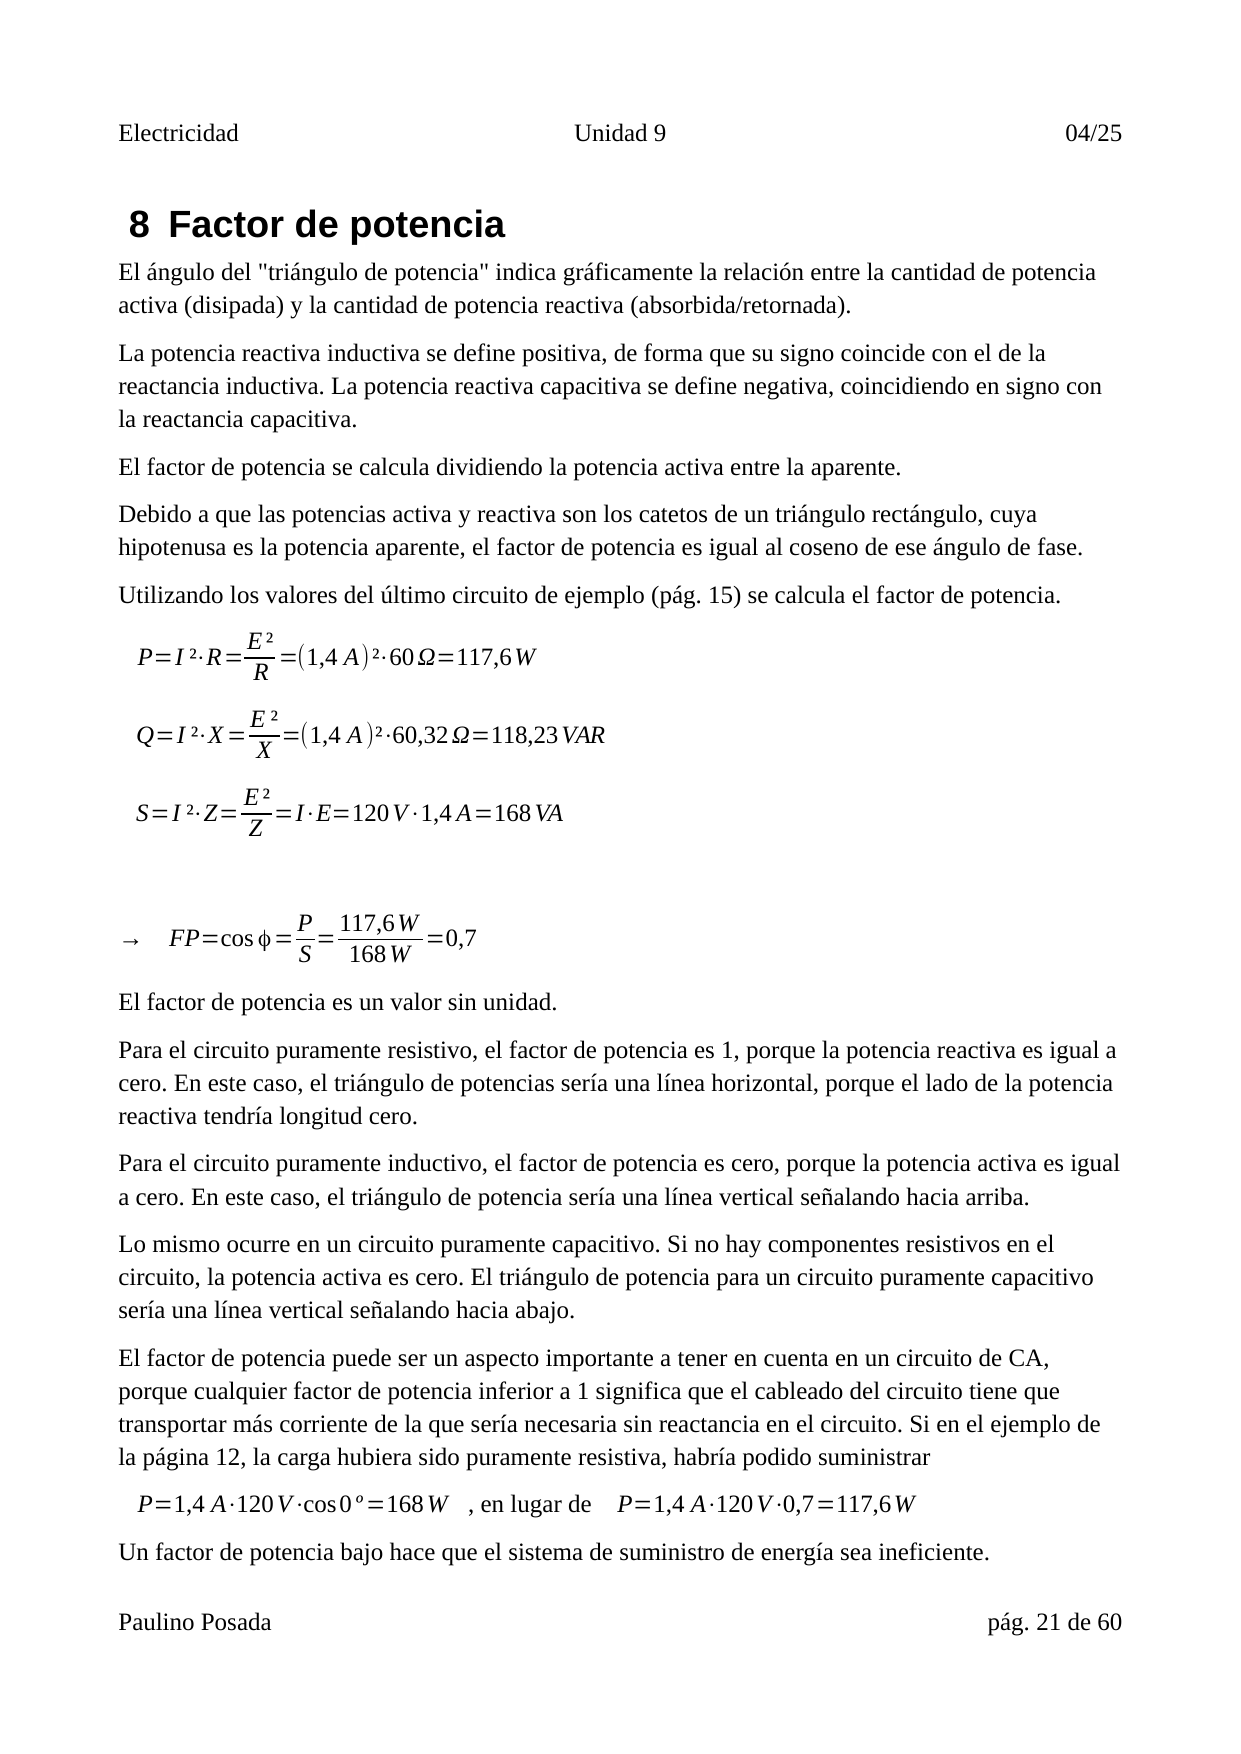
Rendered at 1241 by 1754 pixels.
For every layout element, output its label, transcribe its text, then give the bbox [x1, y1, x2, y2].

text Utilizando los valores del último circuito de ejemplo (pág. 15) se calcula el factor de potencia. [118, 580, 1122, 609]
text , en lugar de [118, 1489, 1122, 1518]
text El ángulo del "triángulo de potencia" indica gráficamente la relación entre la cantidad de potencia activa (disipada) y la cantidad de potencia reactiva (absorbida/retornada). [118, 257, 1122, 319]
text Lo mismo ocurre en un circuito puramente capacitivo. Si no hay componentes resistivos en el circuito, la potencia activa es cero. El triángulo de potencia para un circuito puramente capacitivo sería una línea vertical señalando hacia abajo. [118, 1229, 1122, 1324]
text El factor de potencia es un valor sin unidad. [118, 987, 1122, 1016]
text Debido a que las potencias activa y reactiva son los catetos de un triángulo rectángulo, cuya hipotenusa es la potencia aparente, el factor de potencia es igual al coseno de ese ángulo de fase. [118, 499, 1122, 561]
text Para el circuito puramente resistivo, el factor de potencia es 1, porque la potencia reactiva es igual a cero. En este caso, el triángulo de potencias sería una línea horizontal, porque el lado de la potencia reactiva tendría longitud cero. [118, 1035, 1122, 1130]
text El factor de potencia se calcula dividiendo la potencia activa entre la aparente. [118, 452, 1122, 481]
text La potencia reactiva inductiva se define positiva, de forma que su signo coincide con el de la reactancia inductiva. La potencia reactiva capacitiva se define negativa, coincidiendo en signo con la reactancia capacitiva. [118, 338, 1122, 433]
subtitle Factor de potencia [118, 201, 1122, 245]
text El factor de potencia puede ser un aspecto importante a tener en cuenta en un circuito de CA, porque cualquier factor de potencia inferior a 1 significa que el cableado del circuito tiene que transportar más corriente de la que sería necesaria sin reactancia en el circuito. Si en el ejemplo de la página 12, la carga hubiera sido puramente resistiva, habría podido suministrar [118, 1343, 1122, 1471]
text Para el circuito puramente inductivo, el factor de potencia es cero, porque la potencia activa es igual a cero. En este caso, el triángulo de potencia sería una línea vertical señalando hacia arriba. [118, 1148, 1122, 1210]
text → [118, 909, 1122, 968]
text Un factor de potencia bajo hace que el sistema de suministro de energía sea ineficiente. [118, 1537, 1122, 1566]
